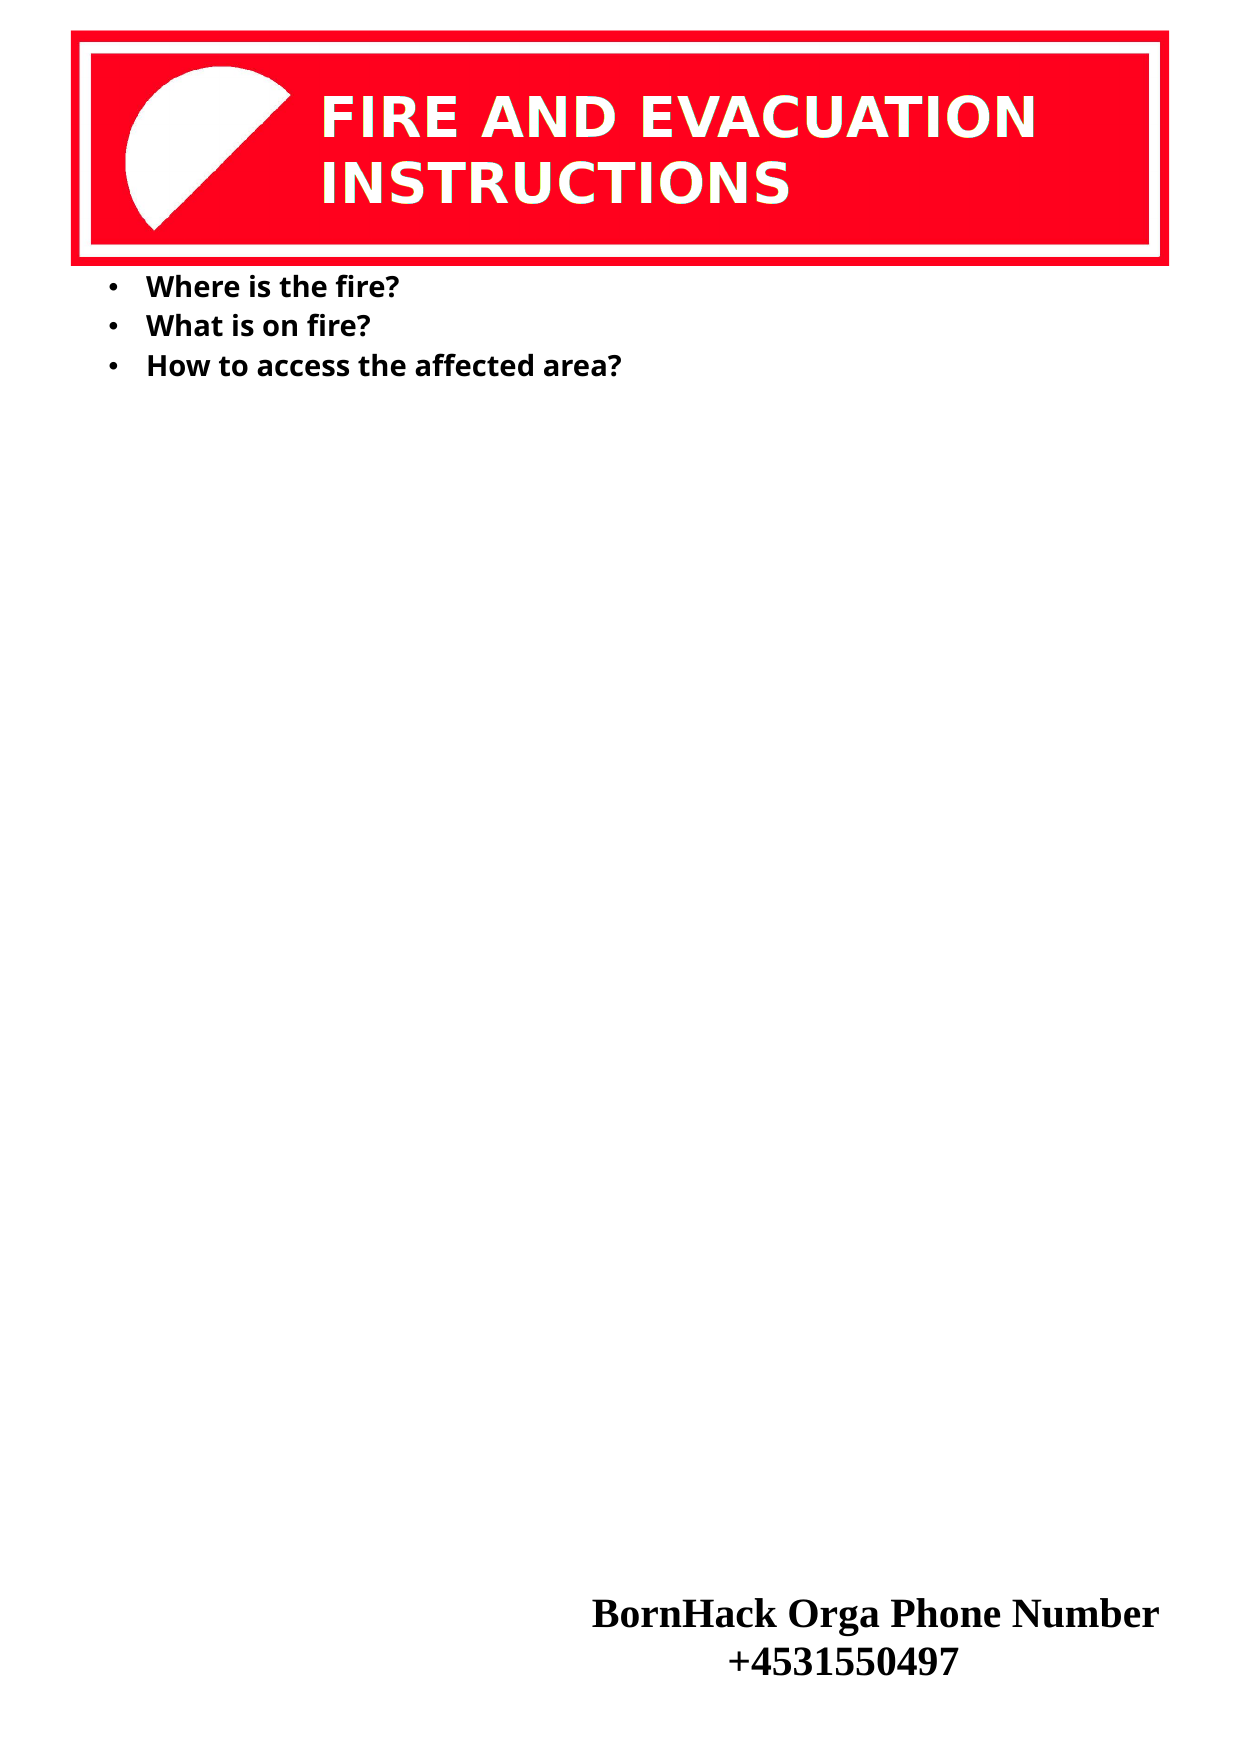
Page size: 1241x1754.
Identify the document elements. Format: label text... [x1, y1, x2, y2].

list What is on fire? [108, 306, 1169, 345]
list Where is the fire? [108, 266, 1169, 306]
list How to access the affected area? [108, 345, 1169, 385]
picture [70, 30, 1170, 266]
